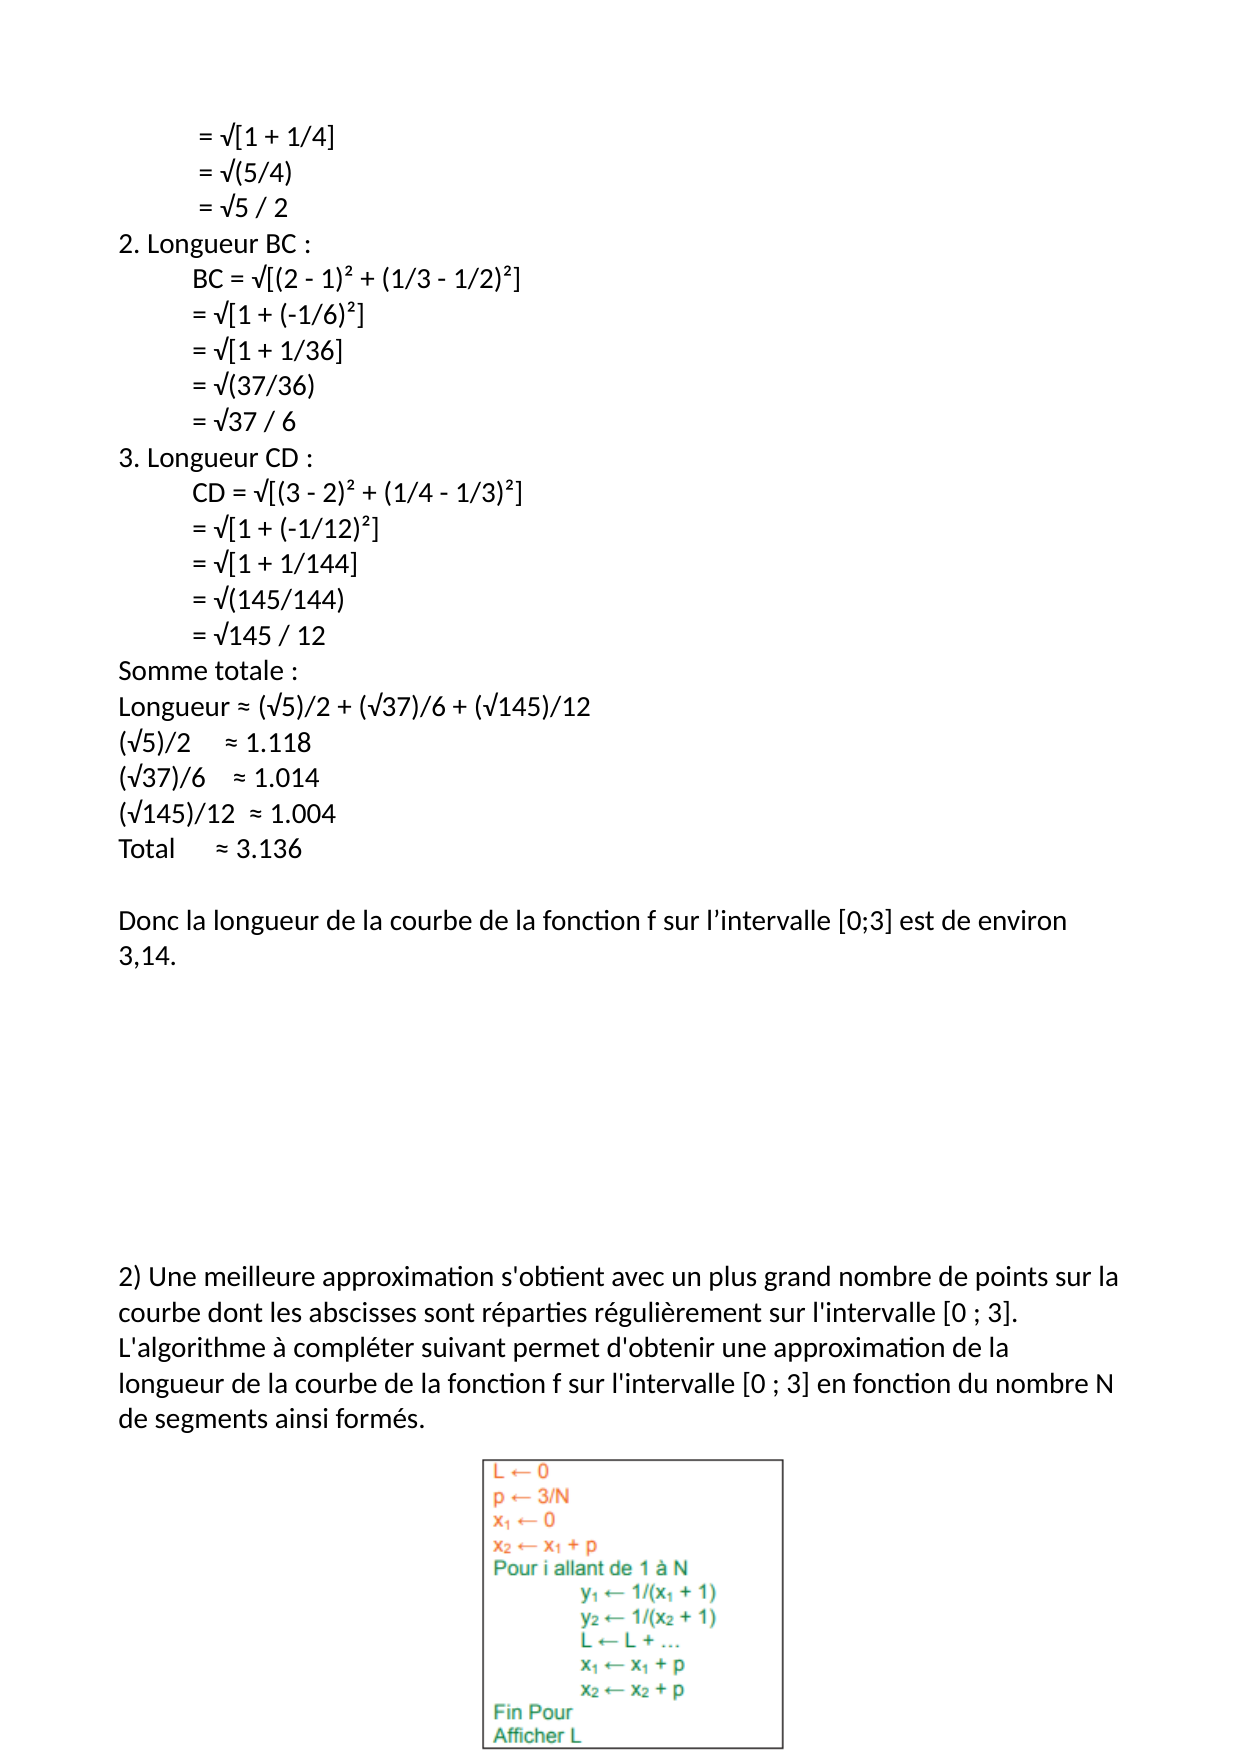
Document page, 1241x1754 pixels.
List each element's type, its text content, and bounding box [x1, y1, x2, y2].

text Donc la longueur de la courbe de la fonction f sur l’intervalle [0;3] est de environ 3,14. [118, 902, 1122, 973]
text = √37 / 6 [118, 403, 1122, 439]
text = √[1 + (-1/12)²] [118, 510, 1122, 546]
text CD = √[(3 - 2)² + (1/4 - 1/3)²] [118, 474, 1122, 510]
text 2. Longueur BC : [118, 225, 1122, 261]
picture [481, 1458, 787, 1754]
text (√145)/12 ≈ 1.004 [118, 795, 1122, 831]
text (√37)/6 ≈ 1.014 [118, 759, 1122, 795]
text 2) Une meilleure approximation s'obtient avec un plus grand nombre de points sur la courbe dont les abscisses sont réparties régulièrement sur l'intervalle [0 ; 3]. L'algorithme à compléter suivant permet d'obtenir une approximation de la longueur de la courbe de la fonction f sur l'intervalle [0 ; 3] en fonction du nombre N de segments ainsi formés. [118, 1258, 1122, 1436]
text = √145 / 12 [118, 617, 1122, 652]
text = √[1 + 1/36] [118, 332, 1122, 367]
text = √(37/36) [118, 367, 1122, 403]
text = √[1 + (-1/6)²] [118, 296, 1122, 332]
text = √(145/144) [118, 581, 1122, 617]
text = √[1 + 1/4] [118, 118, 1122, 154]
text BC = √[(2 - 1)² + (1/3 - 1/2)²] [118, 261, 1122, 296]
text Longueur ≈ (√5)/2 + (√37)/6 + (√145)/12 [118, 688, 1122, 724]
text = √(5/4) [118, 154, 1122, 189]
text (√5)/2 ≈ 1.118 [118, 724, 1122, 759]
text = √5 / 2 [118, 189, 1122, 225]
text Somme totale : [118, 652, 1122, 688]
text 3. Longueur CD : [118, 439, 1122, 474]
text Total ≈ 3.136 [118, 831, 1122, 866]
text = √[1 + 1/144] [118, 546, 1122, 581]
